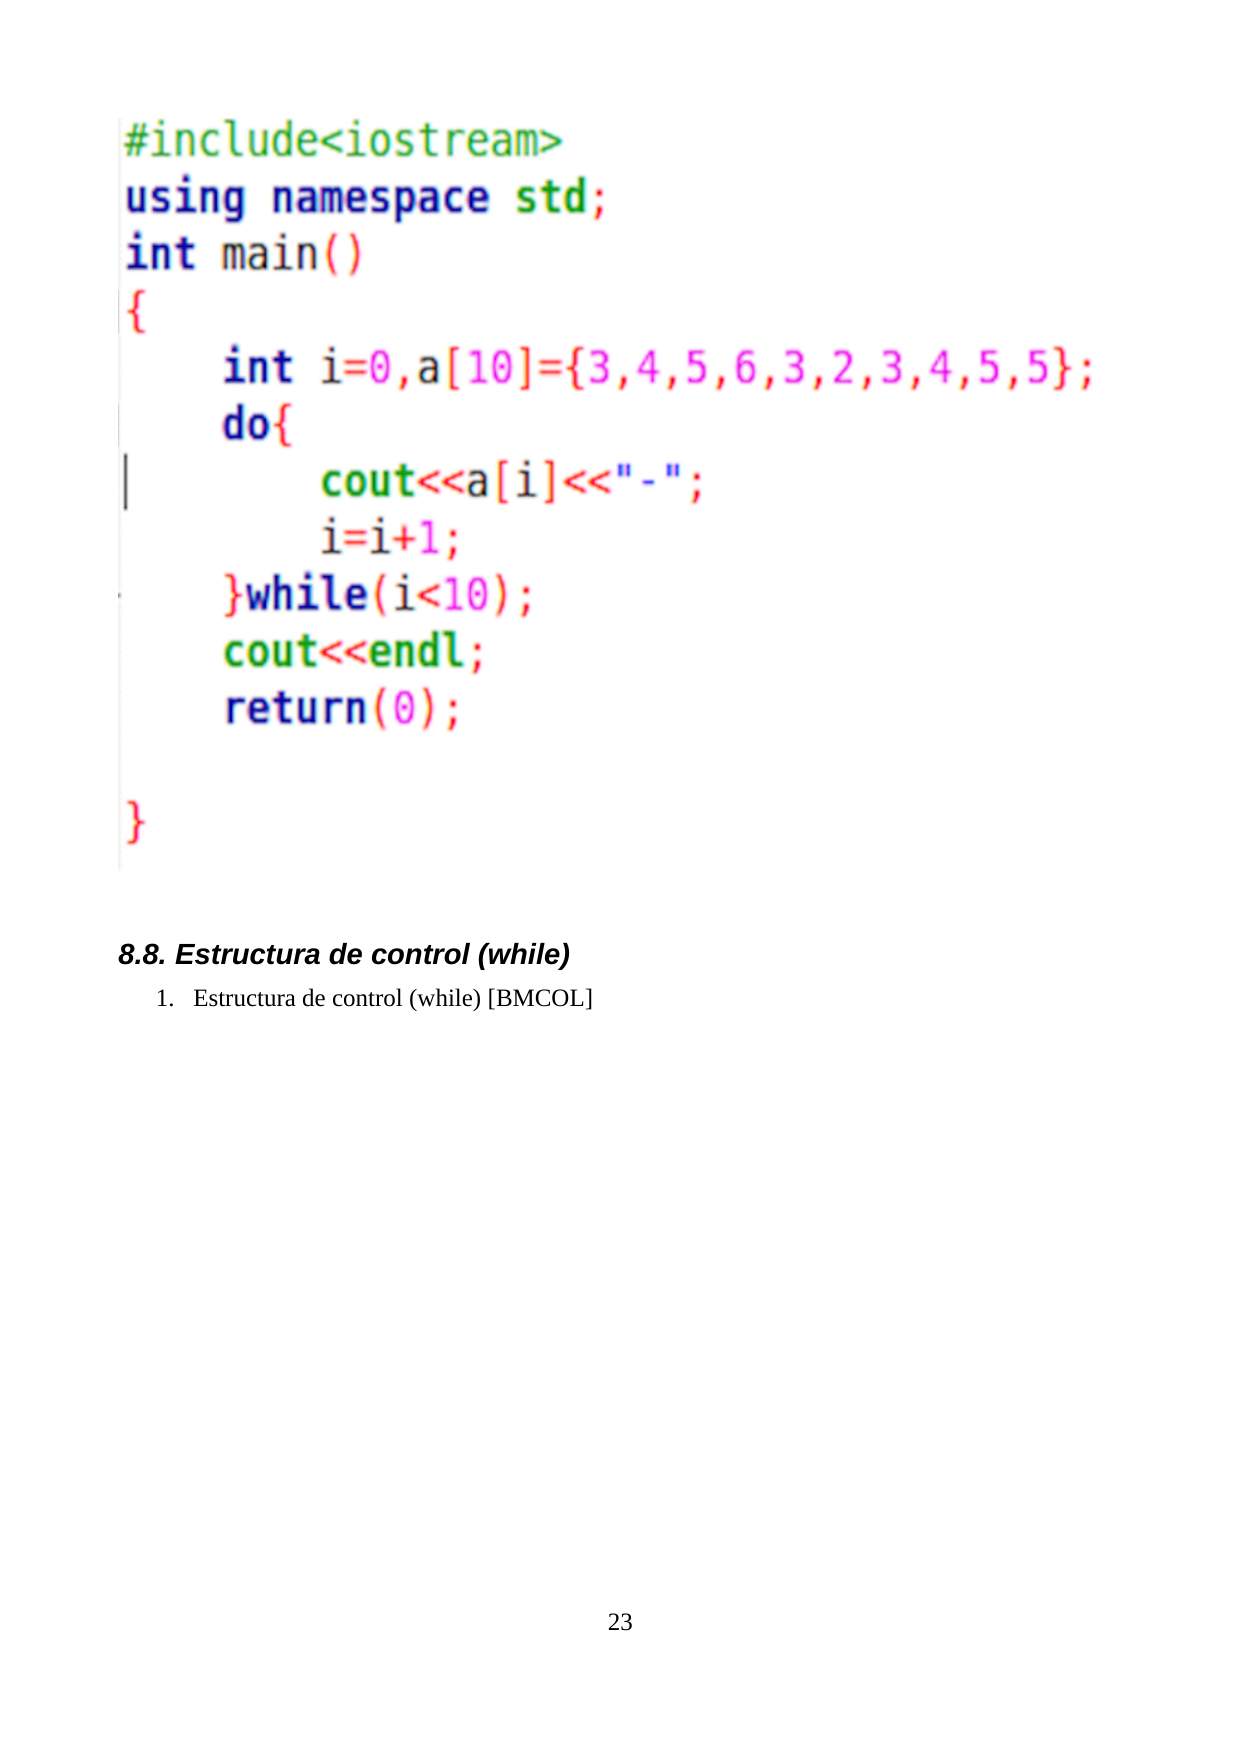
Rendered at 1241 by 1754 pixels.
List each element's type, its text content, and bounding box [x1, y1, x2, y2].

subtitle Estructura de control (while) [118, 937, 1122, 971]
list Estructura de control (while) [BMCOL] [156, 983, 1122, 1012]
